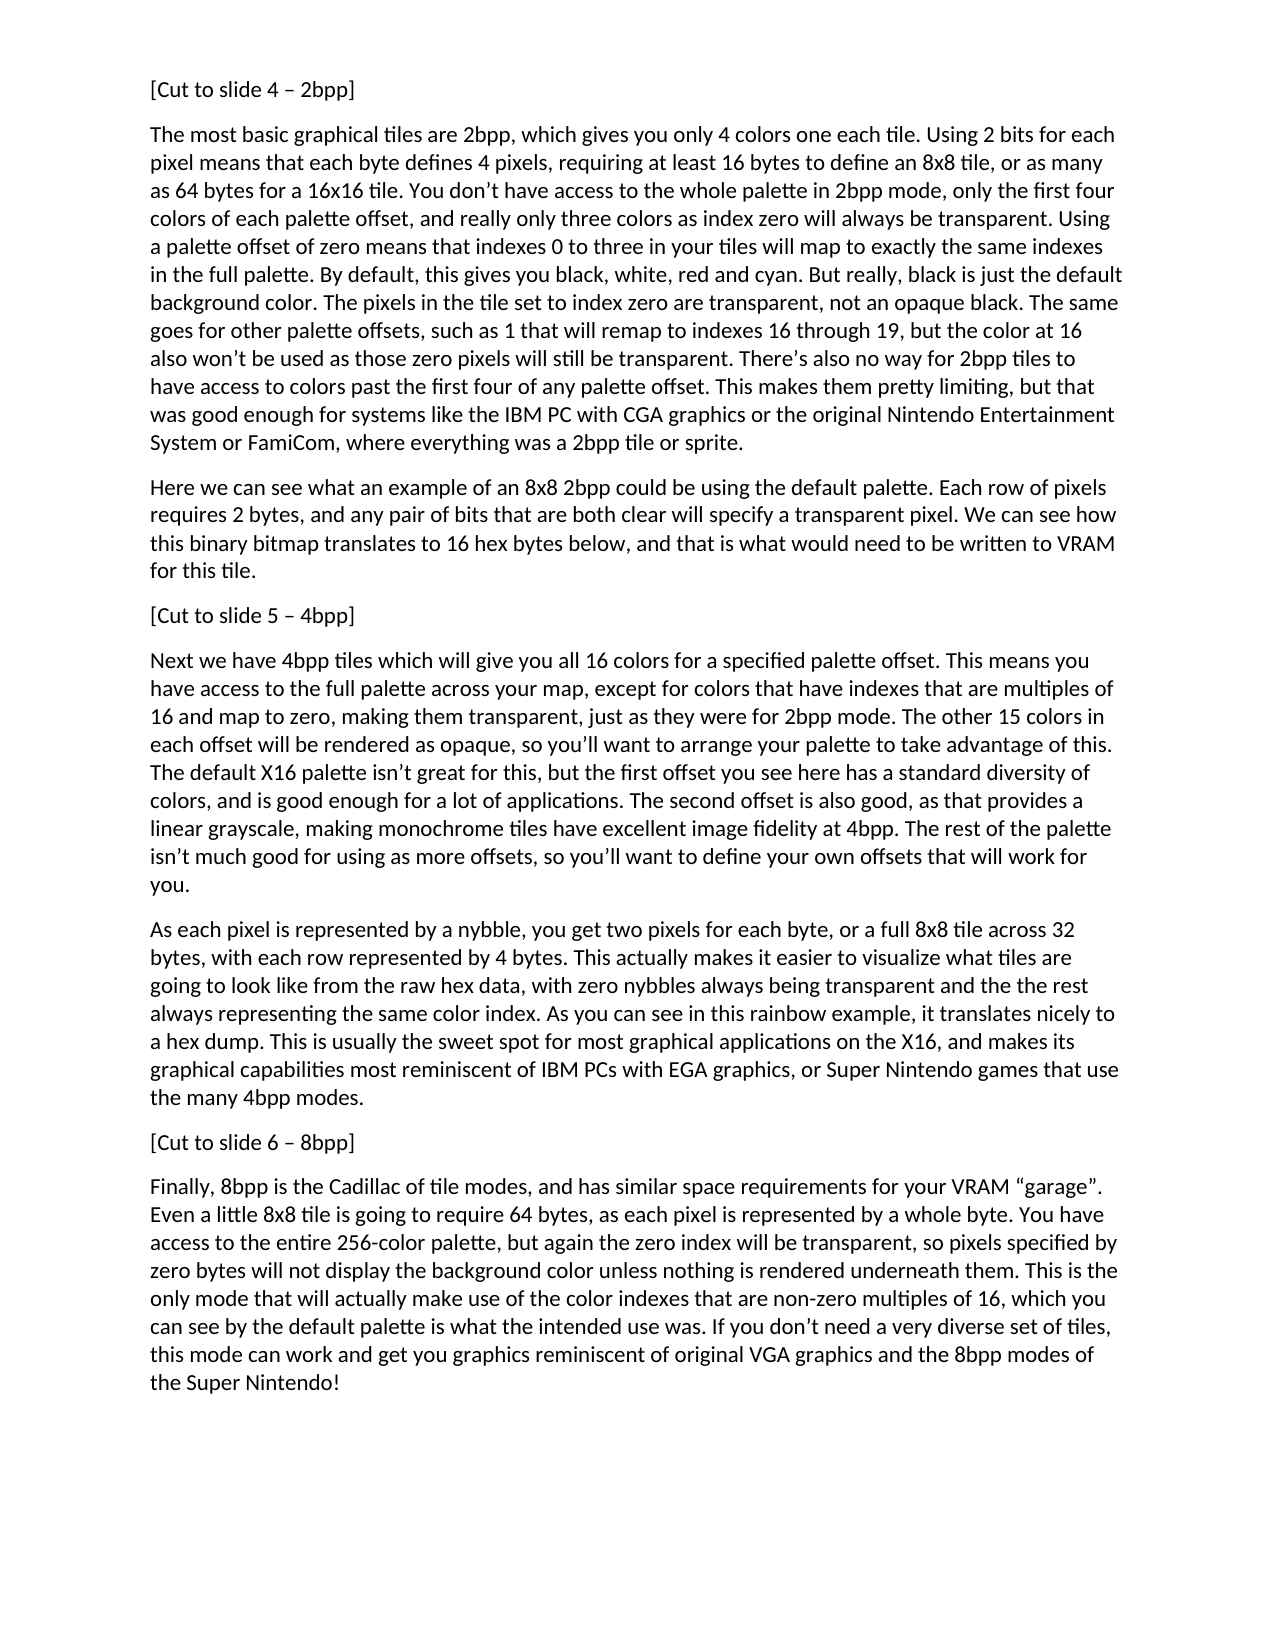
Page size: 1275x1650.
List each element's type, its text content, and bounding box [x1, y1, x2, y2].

text Here we can see what an example of an 8x8 2bpp could be using the default palette. Each row of pixels requires 2 bytes, and any pair of bits that are both clear will specify a transparent pixel. We can see how this binary bitmap translates to 16 hex bytes below, and that is what would need to be written to VRAM for this tile. [150, 473, 1125, 585]
text [Cut to slide 4 – 2bpp] [150, 75, 1125, 103]
text Next we have 4bpp tiles which will give you all 16 colors for a specified palette offset. This means you have access to the full palette across your map, except for colors that have indexes that are multiples of 16 and map to zero, making them transparent, just as they were for 2bpp mode. The other 15 colors in each offset will be rendered as opaque, so you’ll want to arrange your palette to take advantage of this. The default X16 palette isn’t great for this, but the first offset you see here has a standard diversity of colors, and is good enough for a lot of applications. The second offset is also good, as that provides a linear grayscale, making monochrome tiles have excellent image fidelity at 4bpp. The rest of the palette isn’t much good for using as more offsets, so you’ll want to define your own offsets that will work for you. [150, 646, 1125, 898]
text As each pixel is represented by a nybble, you get two pixels for each byte, or a full 8x8 tile across 32 bytes, with each row represented by 4 bytes. This actually makes it easier to visualize what tiles are going to look like from the raw hex data, with zero nybbles always being transparent and the the rest always representing the same color index. As you can see in this rainbow example, it translates nicely to a hex dump. This is usually the sweet spot for most graphical applications on the X16, and makes its graphical capabilities most reminiscent of IBM PCs with EGA graphics, or Super Nintendo games that use the many 4bpp modes. [150, 915, 1125, 1111]
text The most basic graphical tiles are 2bpp, which gives you only 4 colors one each tile. Using 2 bits for each pixel means that each byte defines 4 pixels, requiring at least 16 bytes to define an 8x8 tile, or as many as 64 bytes for a 16x16 tile. You don’t have access to the whole palette in 2bpp mode, only the first four colors of each palette offset, and really only three colors as index zero will always be transparent. Using a palette offset of zero means that indexes 0 to three in your tiles will map to exactly the same indexes in the full palette. By default, this gives you black, white, red and cyan. But really, black is just the default background color. The pixels in the tile set to index zero are transparent, not an opaque black. The same goes for other palette offsets, such as 1 that will remap to indexes 16 through 19, but the color at 16 also won’t be used as those zero pixels will still be transparent. There’s also no way for 2bpp tiles to have access to colors past the first four of any palette offset. This makes them pretty limiting, but that was good enough for systems like the IBM PC with CGA graphics or the original Nintendo Entertainment System or FamiCom, where everything was a 2bpp tile or sprite. [150, 120, 1125, 456]
text [Cut to slide 6 – 8bpp] [150, 1128, 1125, 1156]
text Finally, 8bpp is the Cadillac of tile modes, and has similar space requirements for your VRAM “garage”. Even a little 8x8 tile is going to require 64 bytes, as each pixel is represented by a whole byte. You have access to the entire 256-color palette, but again the zero index will be transparent, so pixels specified by zero bytes will not display the background color unless nothing is rendered underneath them. This is the only mode that will actually make use of the color indexes that are non-zero multiples of 16, which you can see by the default palette is what the intended use was. If you don’t need a very diverse set of tiles, this mode can work and get you graphics reminiscent of original VGA graphics and the 8bpp modes of the Super Nintendo! [150, 1172, 1125, 1397]
text [Cut to slide 5 – 4bpp] [150, 601, 1125, 629]
